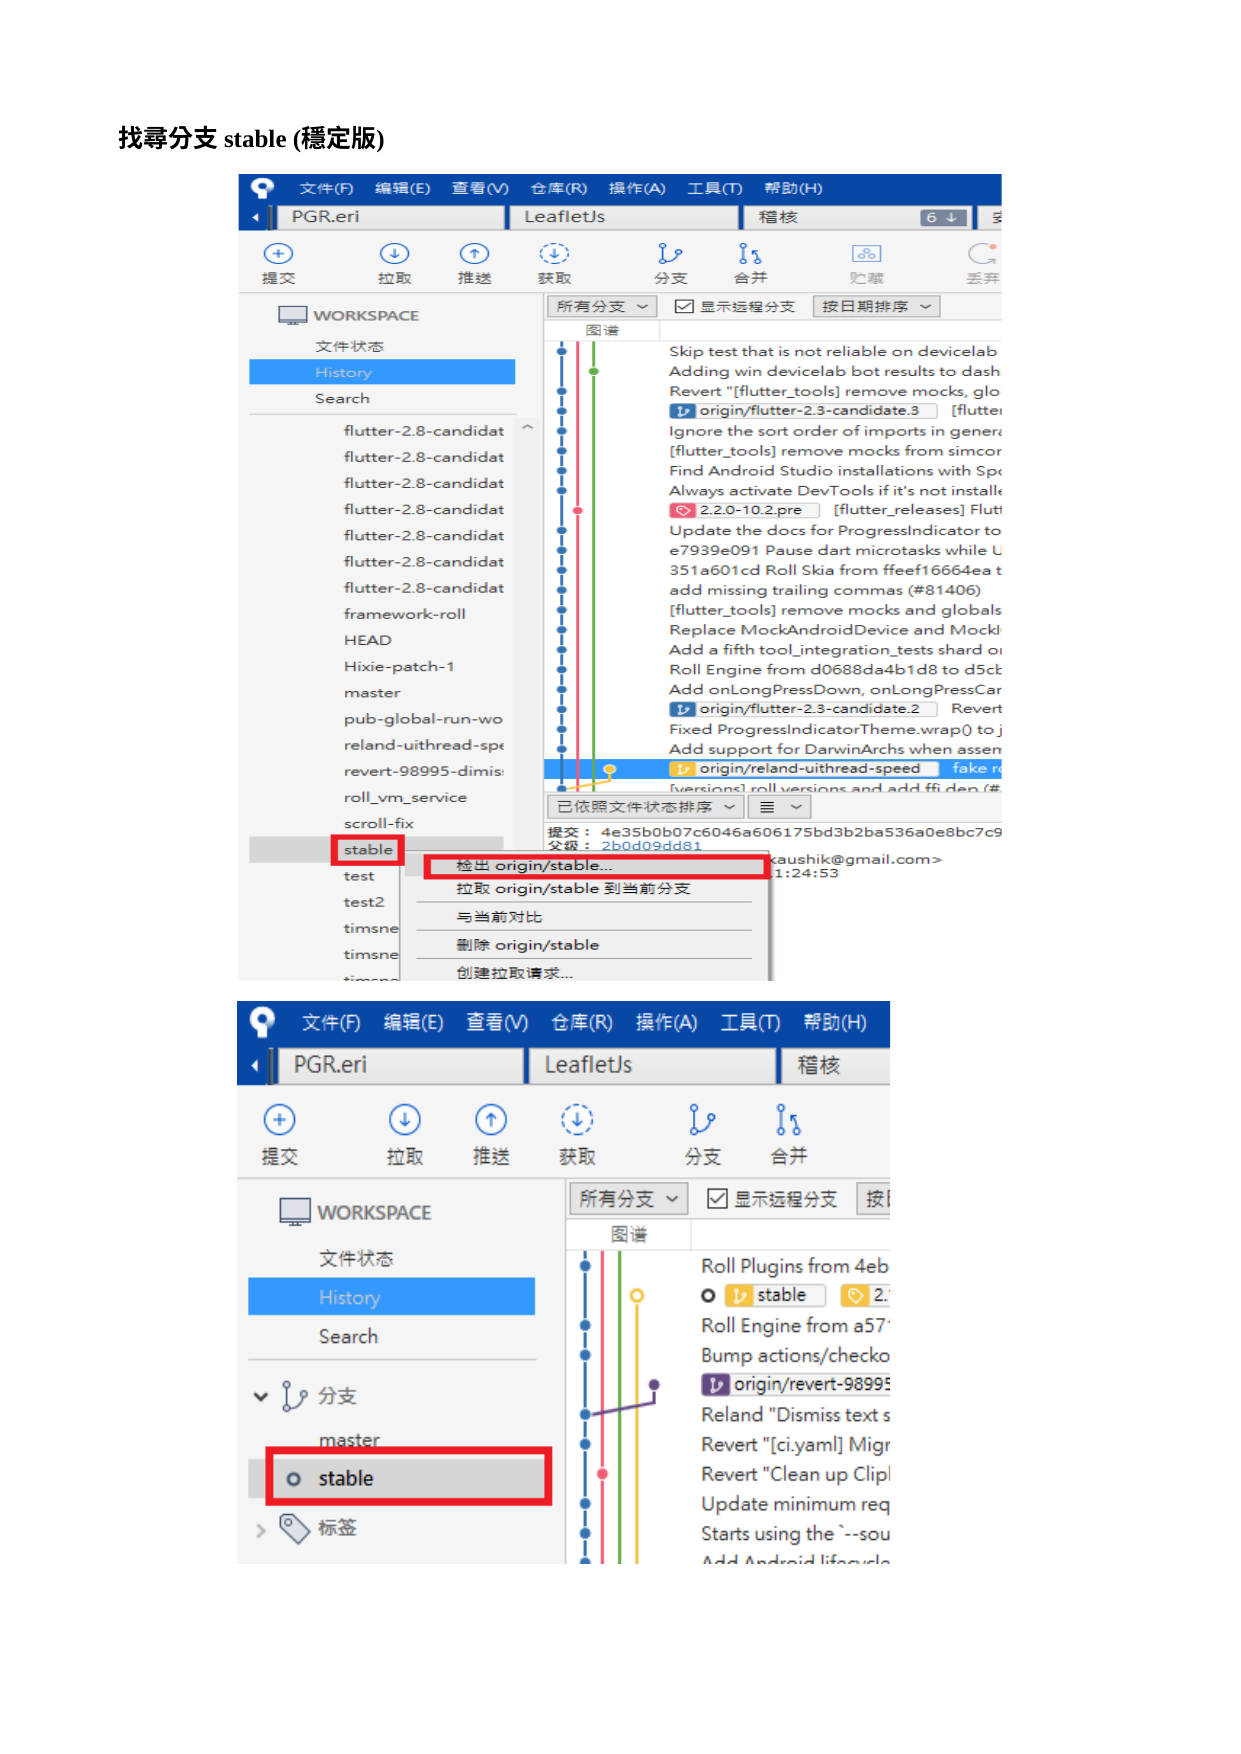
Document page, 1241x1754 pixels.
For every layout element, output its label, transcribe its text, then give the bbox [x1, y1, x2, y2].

text 找尋分支 stable (穩定版) [118, 118, 1122, 154]
picture [238, 174, 1002, 981]
picture [237, 1001, 891, 1564]
